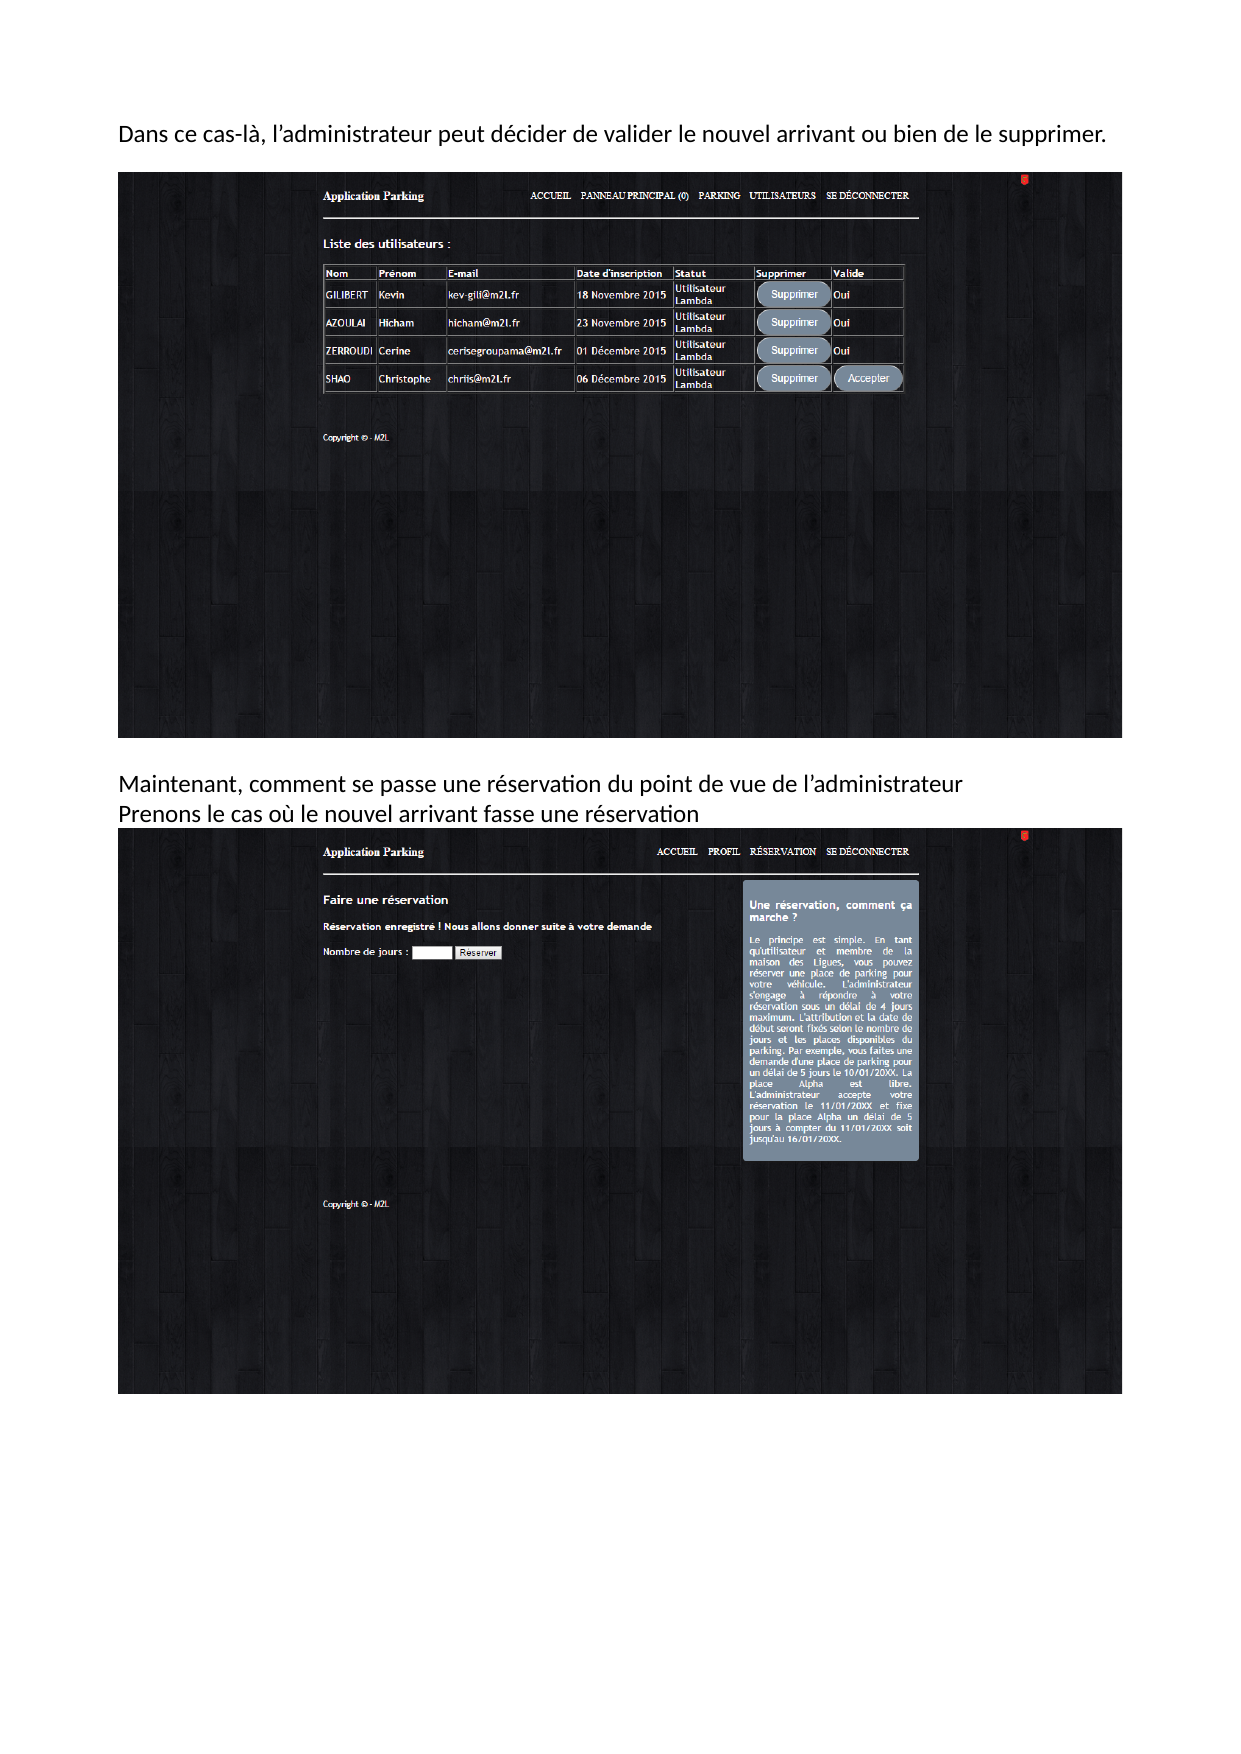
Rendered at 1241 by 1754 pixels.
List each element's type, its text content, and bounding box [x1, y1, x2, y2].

text Prenons le cas où le nouvel arrivant fasse une réservation [118, 798, 1122, 828]
text Dans ce cas-là, l’administrateur peut décider de valider le nouvel arrivant ou bien de le supprimer. [118, 118, 1122, 149]
text Maintenant, comment se passe une réservation du point de vue de l’administrateur [118, 768, 1122, 798]
